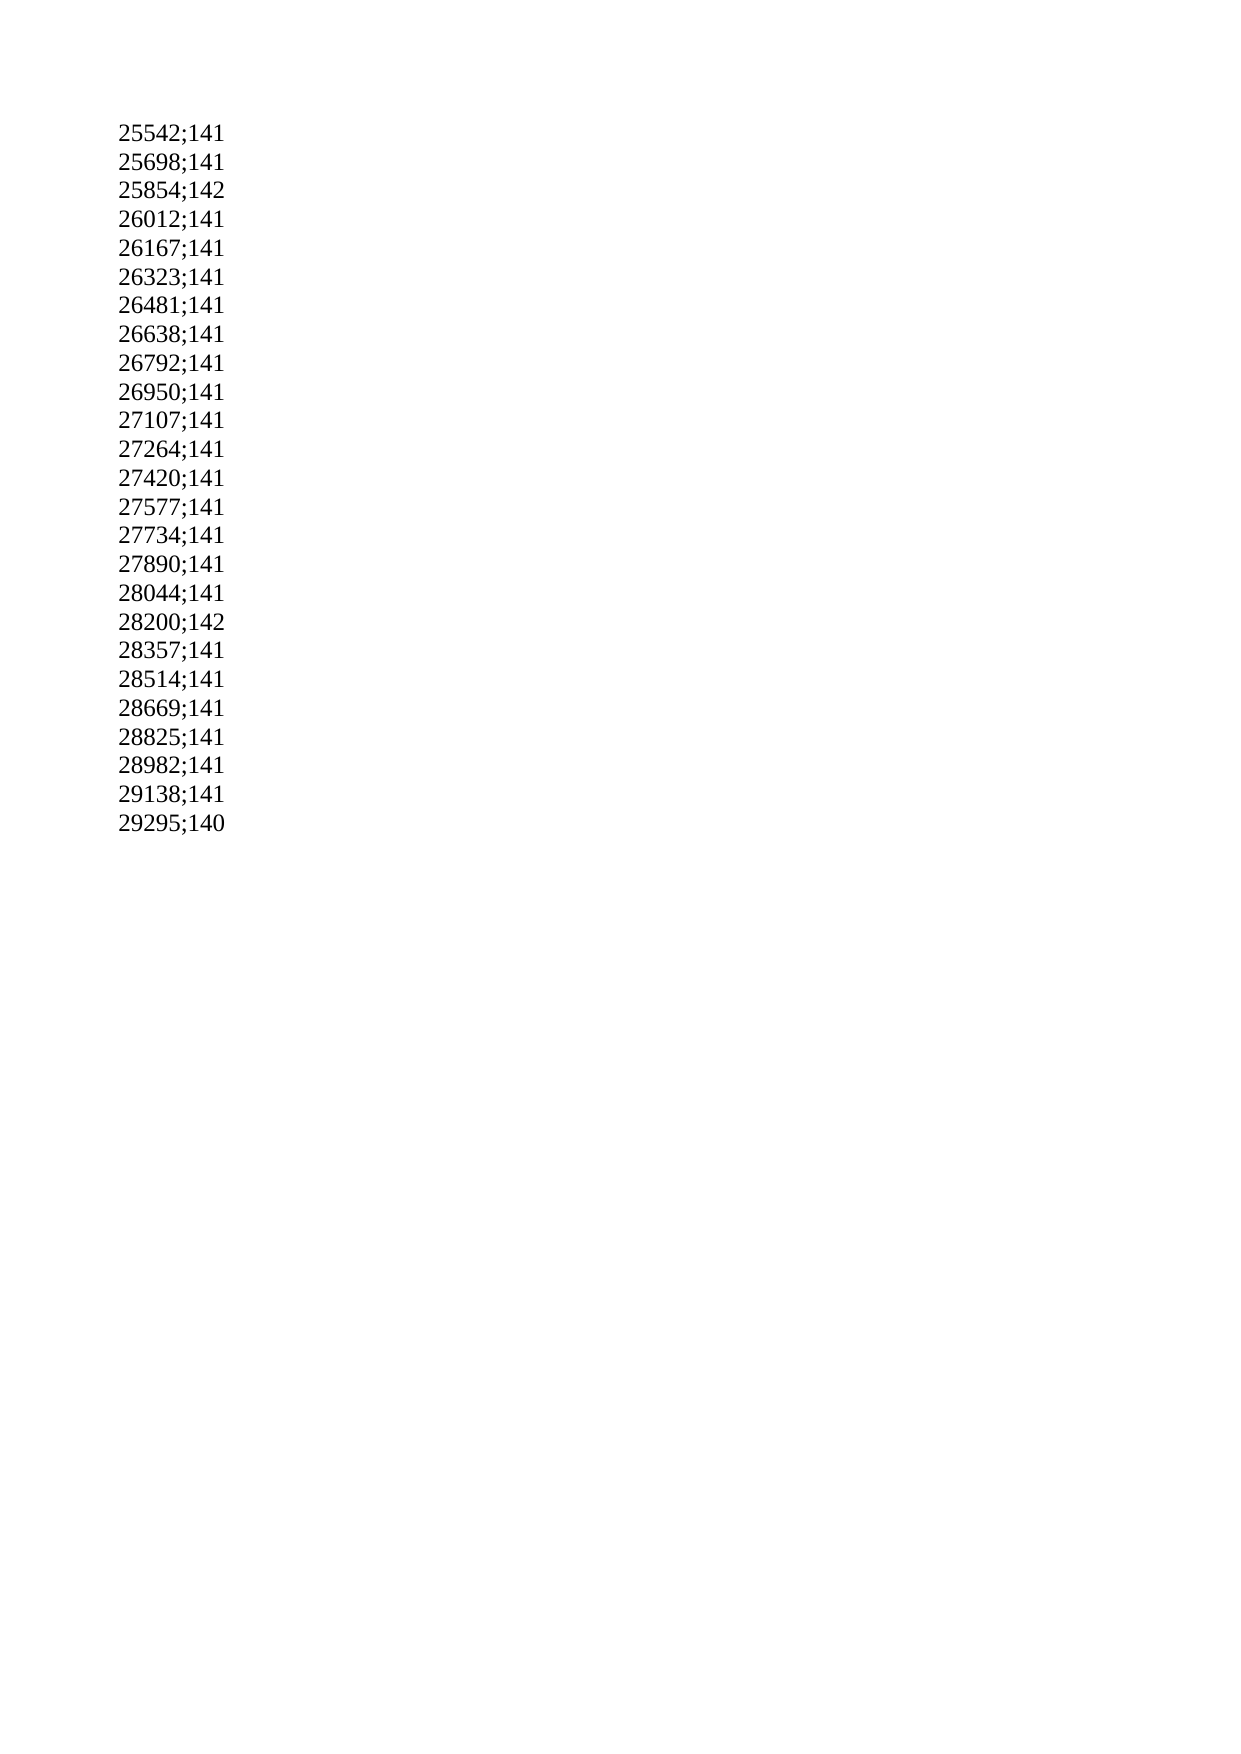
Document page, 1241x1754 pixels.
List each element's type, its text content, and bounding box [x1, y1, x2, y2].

text 29295;140 [118, 808, 1122, 837]
text 27107;141 [118, 406, 1122, 434]
text 26167;141 [118, 233, 1122, 262]
text 26481;141 [118, 291, 1122, 319]
text 26012;141 [118, 204, 1122, 233]
text 28669;141 [118, 693, 1122, 722]
text 27264;141 [118, 434, 1122, 463]
text 27734;141 [118, 521, 1122, 549]
text 27577;141 [118, 492, 1122, 521]
text 28200;142 [118, 607, 1122, 636]
text 26950;141 [118, 377, 1122, 406]
text 26323;141 [118, 262, 1122, 291]
text 25698;141 [118, 147, 1122, 176]
text 27890;141 [118, 549, 1122, 578]
text 29138;141 [118, 779, 1122, 808]
text 28825;141 [118, 722, 1122, 751]
text 28514;141 [118, 664, 1122, 693]
text 26792;141 [118, 348, 1122, 377]
text 25542;141 [118, 118, 1122, 147]
text 25854;142 [118, 176, 1122, 204]
text 28982;141 [118, 751, 1122, 779]
text 28357;141 [118, 636, 1122, 664]
text 28044;141 [118, 578, 1122, 607]
text 27420;141 [118, 463, 1122, 492]
text 26638;141 [118, 319, 1122, 348]
